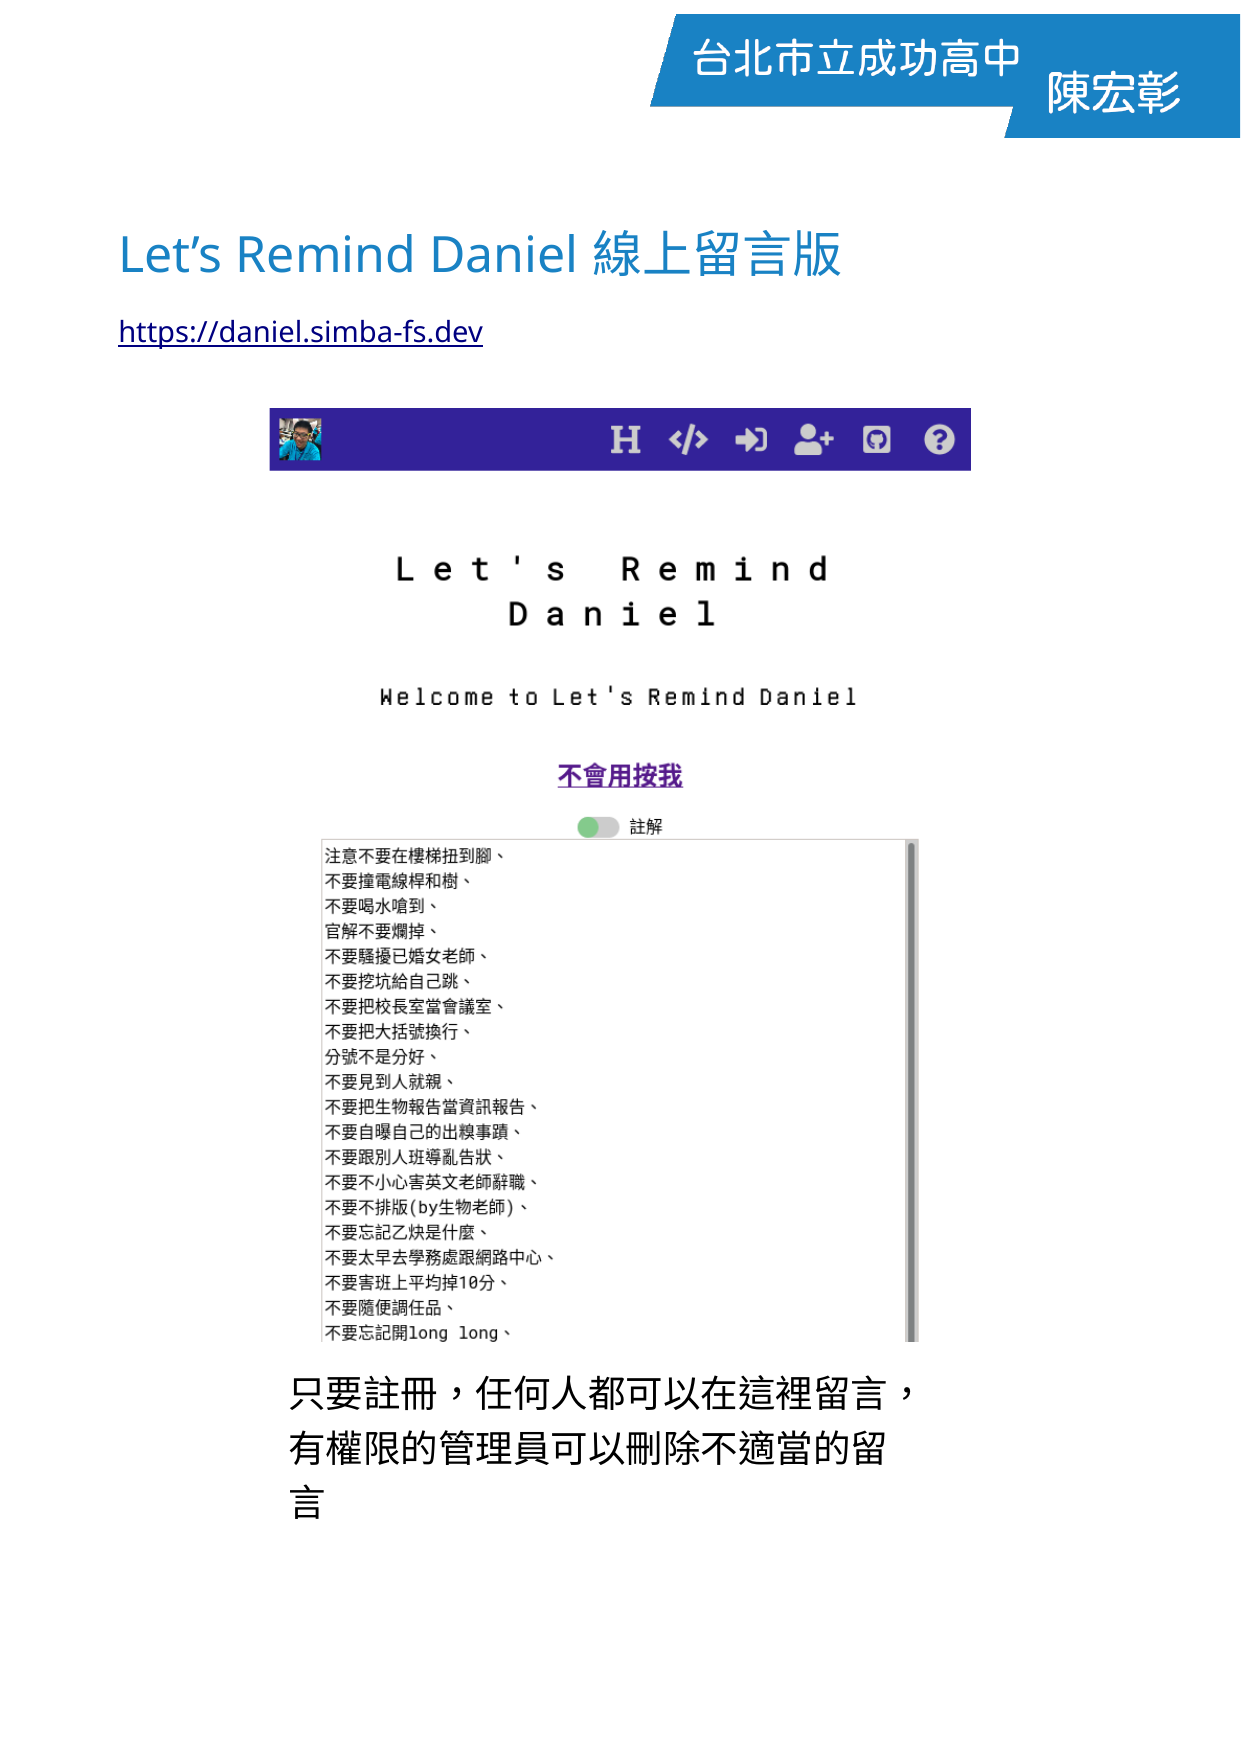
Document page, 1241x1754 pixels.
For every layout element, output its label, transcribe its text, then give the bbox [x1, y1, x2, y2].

subtitle Let’s Remind Daniel 線上留言版 [118, 214, 1122, 287]
picture [0, 0, 1241, 152]
text https://daniel.simba-fs.dev [118, 311, 1122, 351]
